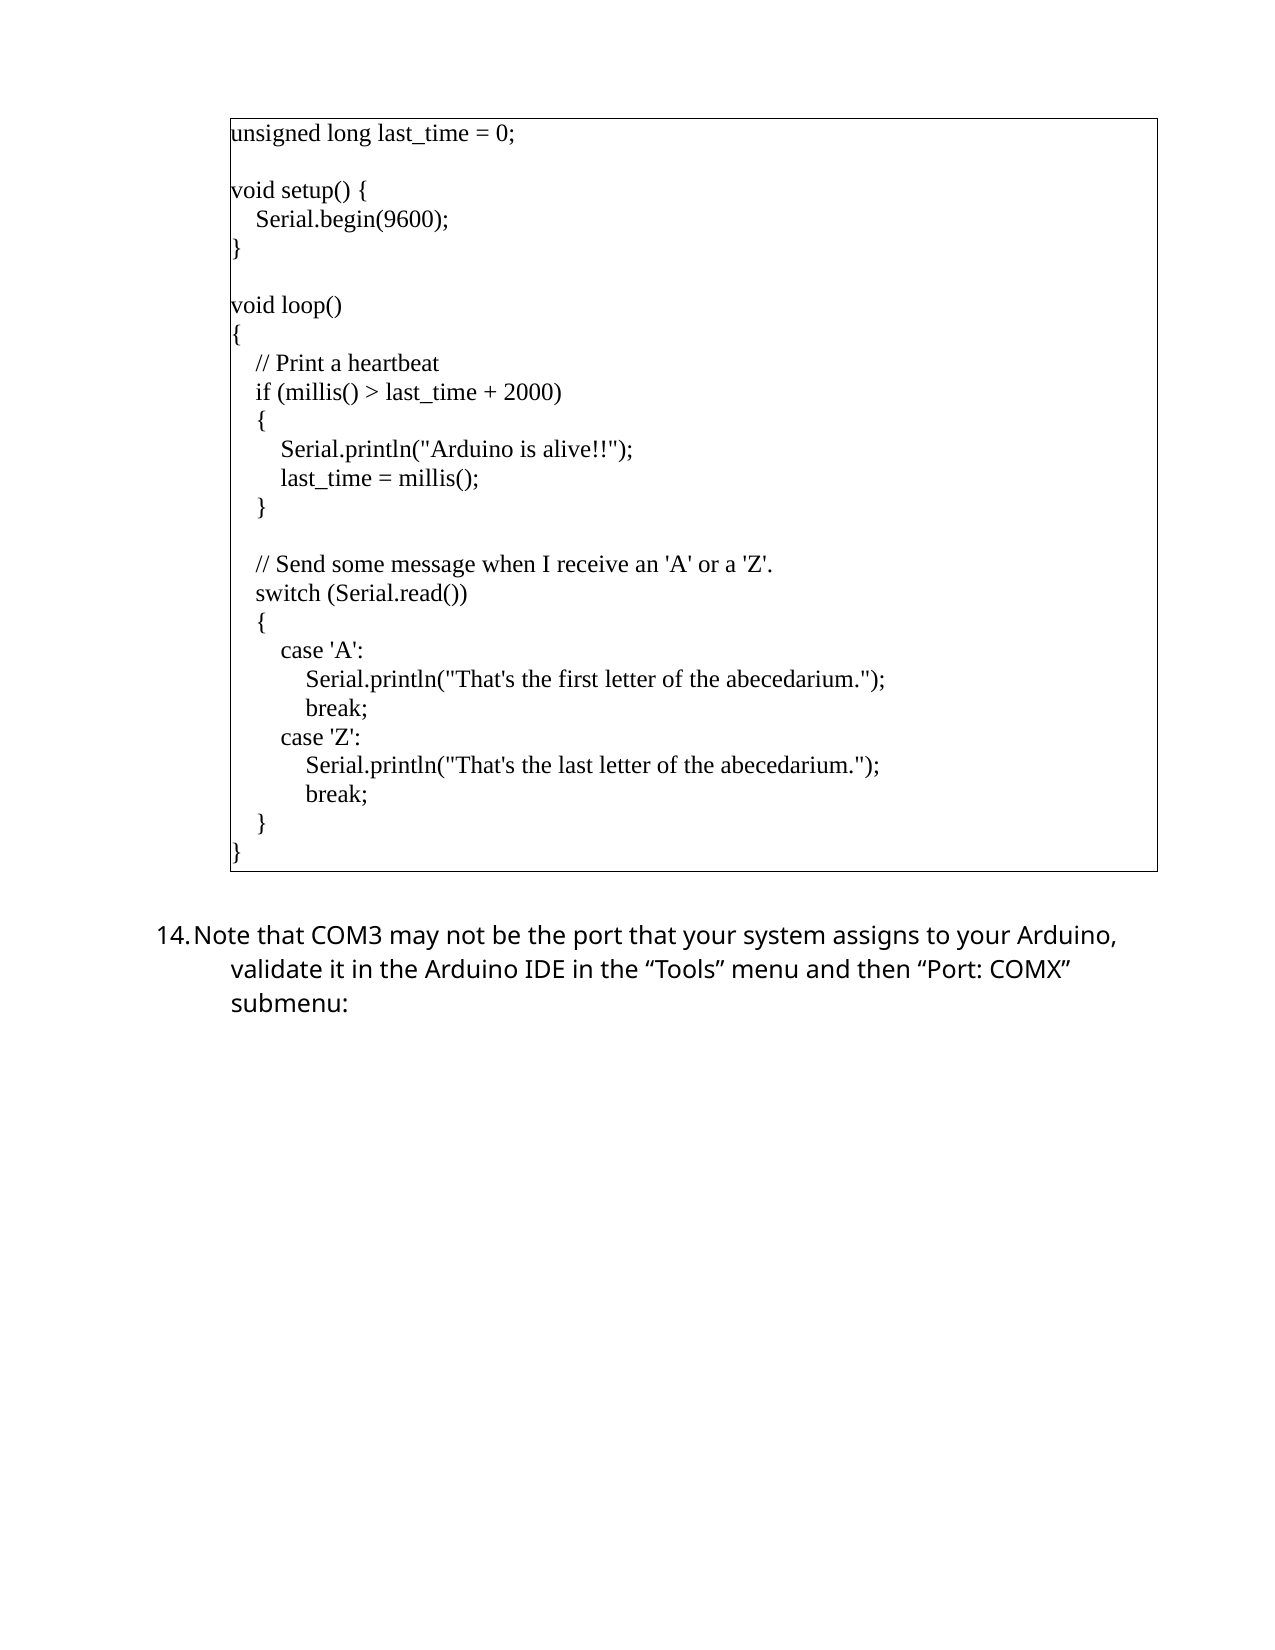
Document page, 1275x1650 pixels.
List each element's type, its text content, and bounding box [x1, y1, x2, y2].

list To test that Ardity indeed works, copy the following program in the Arduino IDE, and upload it to your Arduino: [156, 118, 1157, 906]
list Note that COM3 may not be the port that your system assigns to your Arduino, validate it in the Arduino IDE in the “Tools” menu and then “Port: COMX” submenu: [156, 918, 1157, 1054]
list To test that Ardity indeed works, copy the following program in the Arduino IDE, and upload it to your Arduino: [231, 119, 1157, 871]
